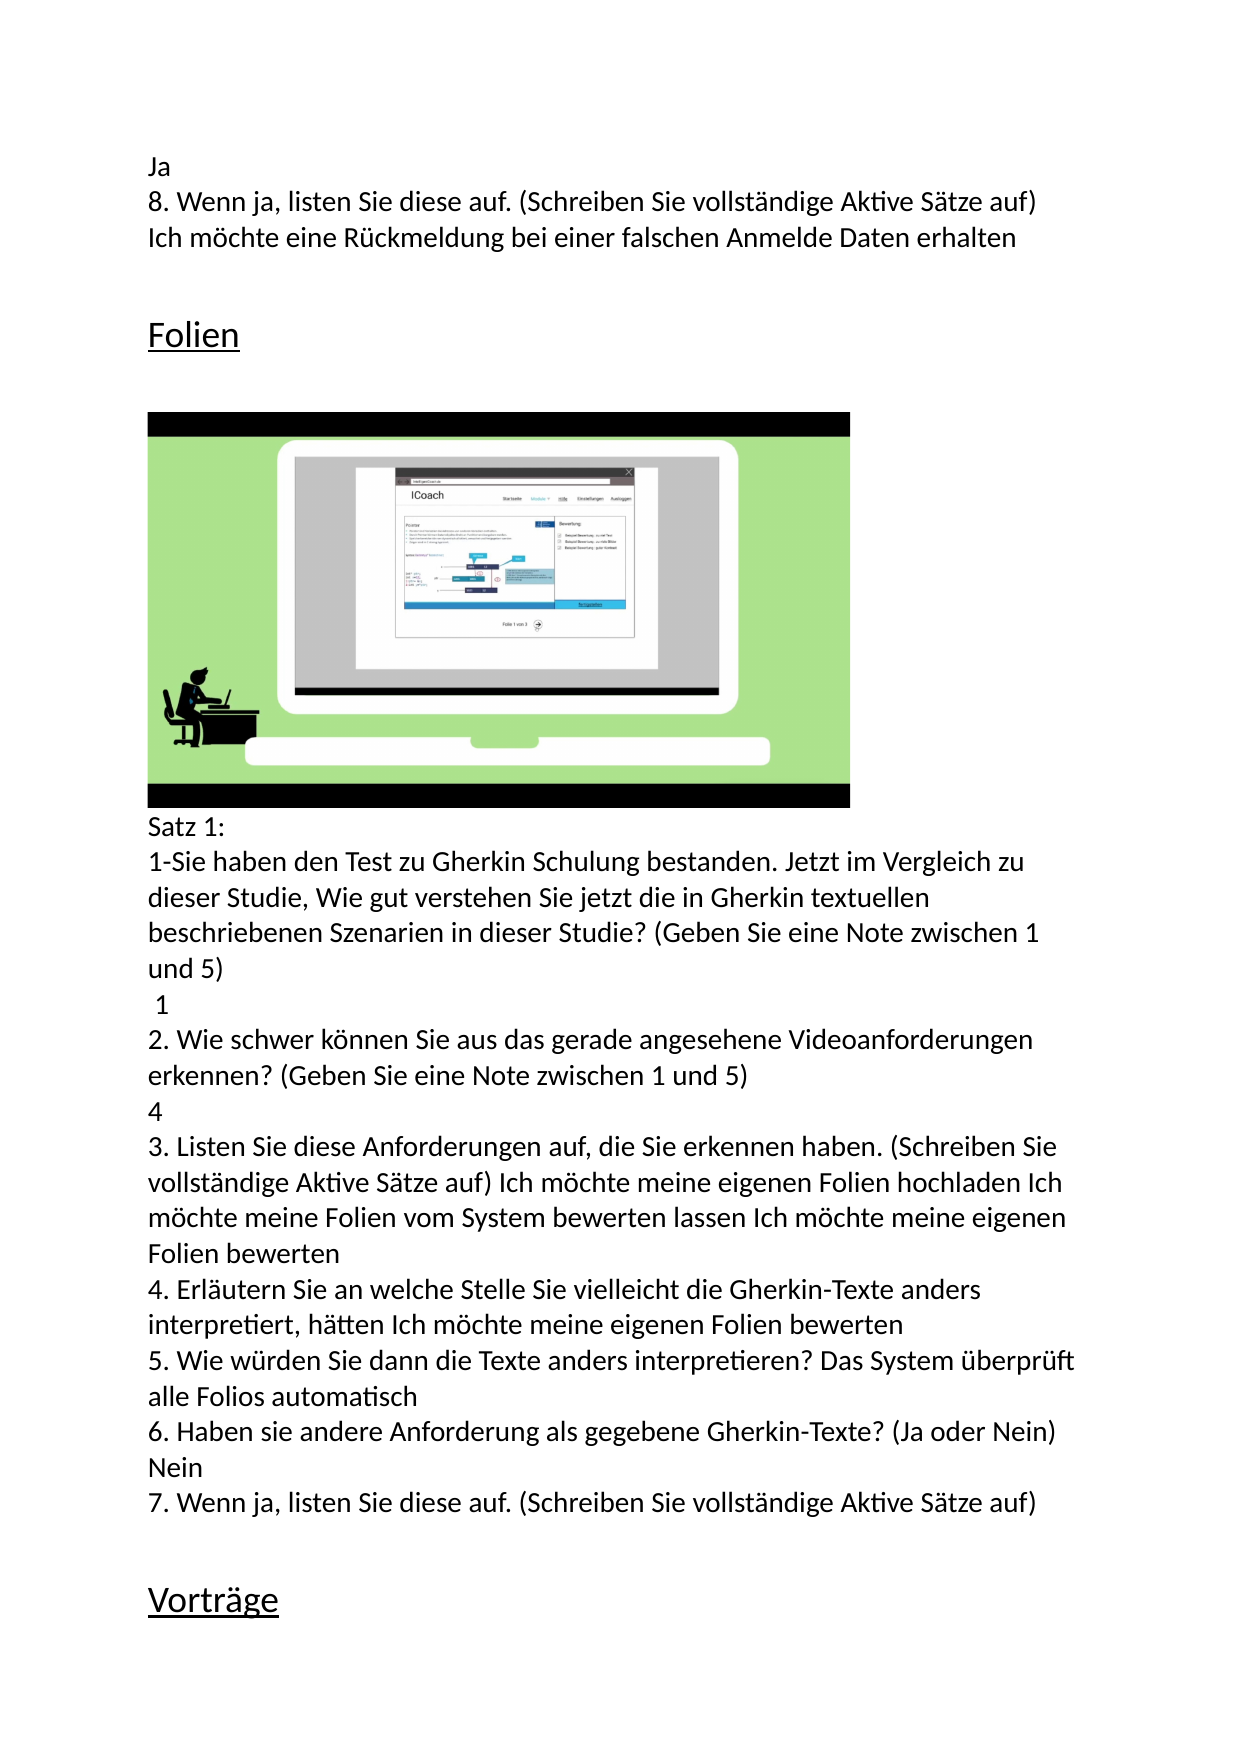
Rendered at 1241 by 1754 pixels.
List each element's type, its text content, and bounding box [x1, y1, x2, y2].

subtitle Vorträge [148, 1576, 1093, 1622]
text 1 [148, 986, 1093, 1021]
text 3. Listen Sie diese Anforderungen auf, die Sie erkennen haben. (Schreiben Sie vollständige Aktive Sätze auf) Ich möchte meine eigenen Folien hochladen Ich möchte meine Folien vom System bewerten lassen Ich möchte meine eigenen Folien bewerten [148, 1128, 1093, 1271]
text 1-Sie haben den Test zu Gherkin Schulung bestanden. Jetzt im Vergleich zu dieser Studie, Wie gut verstehen Sie jetzt die in Gherkin textuellen beschriebenen Szenarien in dieser Studie? (Geben Sie eine Note zwischen 1 und 5) [148, 843, 1093, 986]
text 2. Wie schwer können Sie aus das gerade angesehene Videoanforderungen erkennen? (Geben Sie eine Note zwischen 1 und 5) [148, 1021, 1093, 1093]
text 5. Wie würden Sie dann die Texte anders interpretieren? Das System überprüft alle Folios automatisch [148, 1342, 1093, 1413]
subtitle Folien [148, 311, 1093, 356]
text 4. Erläutern Sie an welche Stelle Sie vielleicht die Gherkin-Texte anders interpretiert, hätten Ich möchte meine eigenen Folien bewerten [148, 1271, 1093, 1342]
text 8. Wenn ja, listen Sie diese auf. (Schreiben Sie vollständige Aktive Sätze auf) [148, 183, 1093, 219]
text Ich möchte eine Rückmeldung bei einer falschen Anmelde Daten erhalten [148, 219, 1093, 254]
text 6. Haben sie andere Anforderung als gegebene Gherkin-Texte? (Ja oder Nein) Nein [148, 1413, 1093, 1484]
text Ja [148, 148, 1093, 183]
text 7. Wenn ja, listen Sie diese auf. (Schreiben Sie vollständige Aktive Sätze auf) [148, 1484, 1093, 1520]
text Satz 1: [148, 808, 1093, 843]
text 4 [148, 1093, 1093, 1128]
